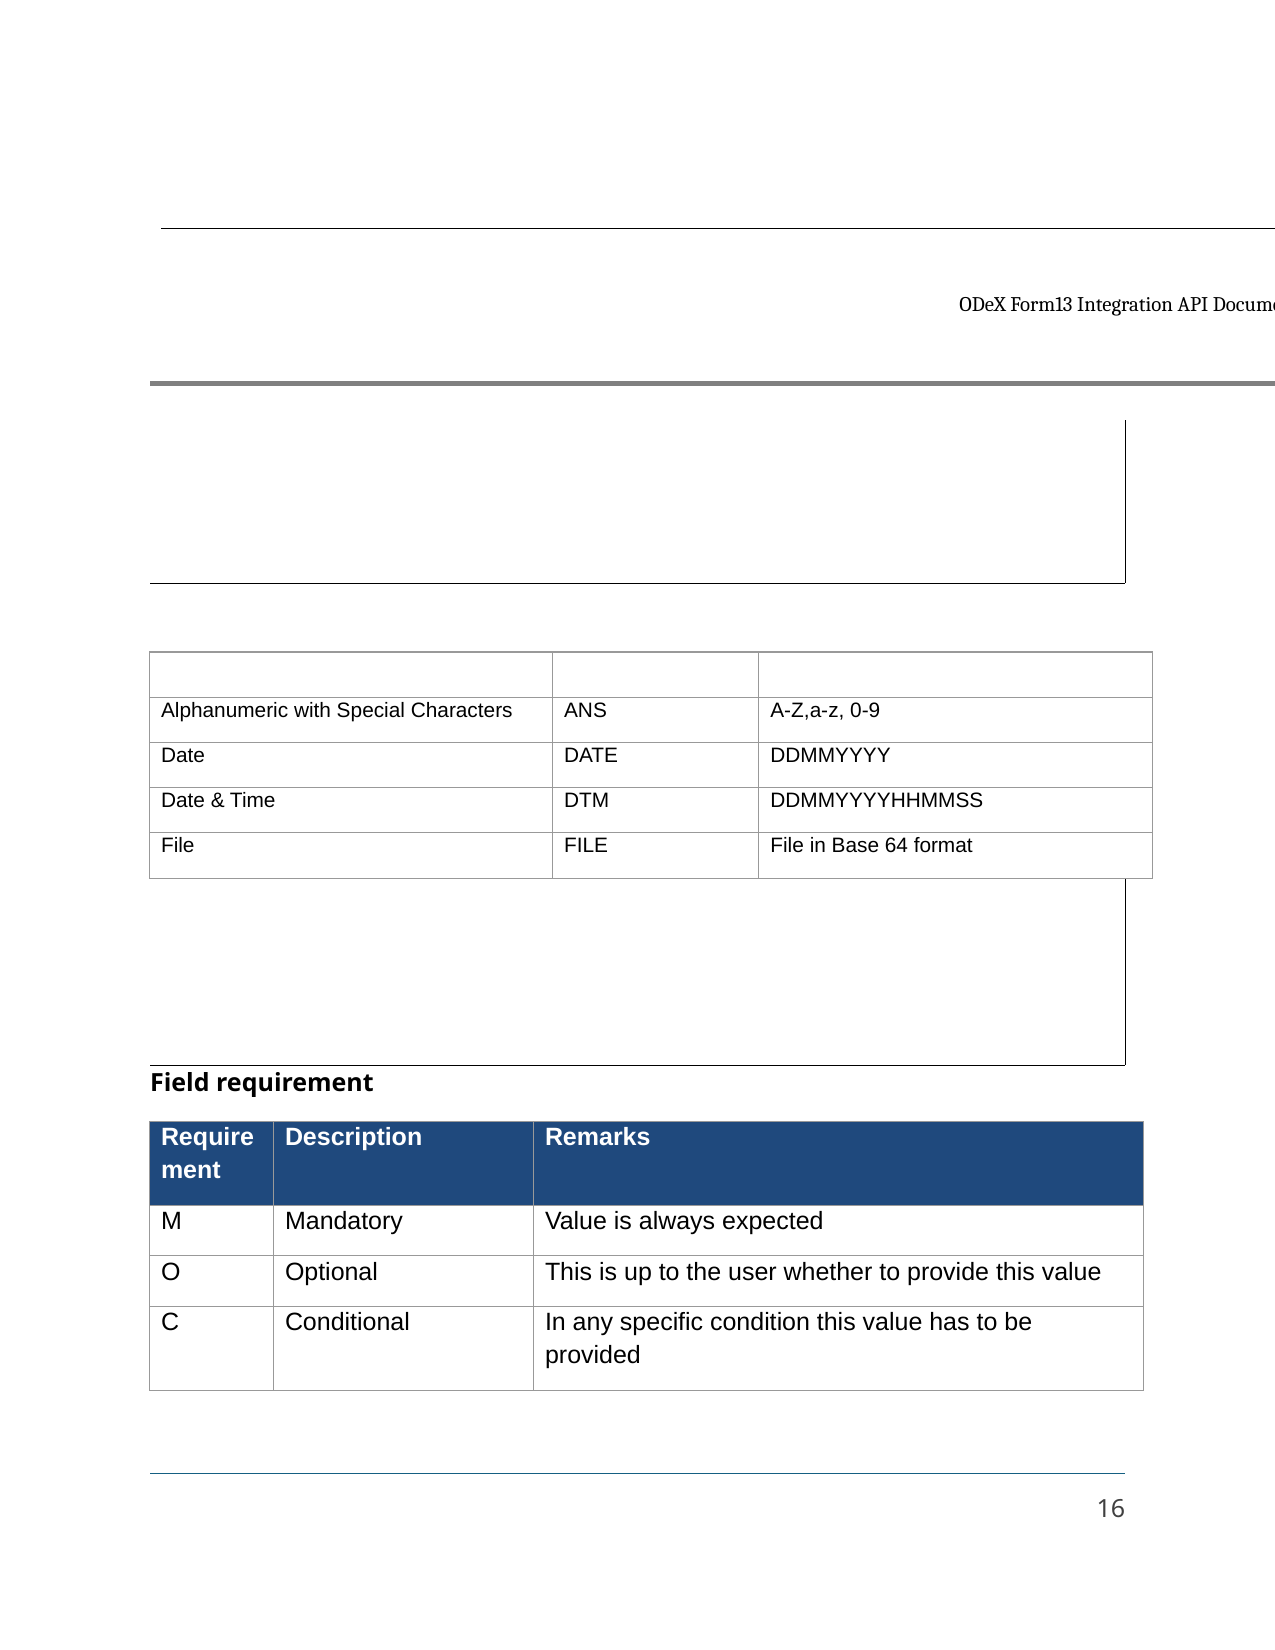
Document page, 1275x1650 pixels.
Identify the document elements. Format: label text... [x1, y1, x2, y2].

table_cell FILE [553, 833, 758, 877]
table_cell File in Base 64 format [759, 833, 1152, 877]
table_cell DDMMYYYYHHMMSS [759, 788, 1152, 832]
table_cell [759, 653, 1152, 697]
table_header Remarks [534, 1122, 1143, 1205]
table_cell In any specific condition this value has to be provided [534, 1307, 1143, 1390]
table_cell Value is always expected [534, 1206, 1143, 1255]
table_cell Optional [274, 1256, 533, 1306]
text Field requirement [150, 1065, 1125, 1099]
table_cell O [150, 1256, 273, 1306]
table_cell Date & Time [150, 788, 552, 832]
table_cell [553, 653, 758, 697]
table_cell DTM [553, 788, 758, 832]
table_cell This is up to the user whether to provide this value [534, 1256, 1143, 1306]
table_cell DDMMYYYY [759, 743, 1152, 787]
table_cell M [150, 1206, 273, 1255]
table_cell A-Z,a-z, 0-9 [759, 698, 1152, 742]
table_cell File [150, 833, 552, 877]
table_cell DATE [553, 743, 758, 787]
table_cell ANS [553, 698, 758, 742]
table_header Requirement [150, 1122, 273, 1205]
table_cell Mandatory [274, 1206, 533, 1255]
table_cell C [150, 1307, 273, 1390]
table_cell Alphanumeric with Special Characters [150, 698, 552, 742]
table_cell Conditional [274, 1307, 533, 1390]
table_header Description [274, 1122, 533, 1205]
table_cell [150, 653, 552, 697]
table_cell Date [150, 743, 552, 787]
